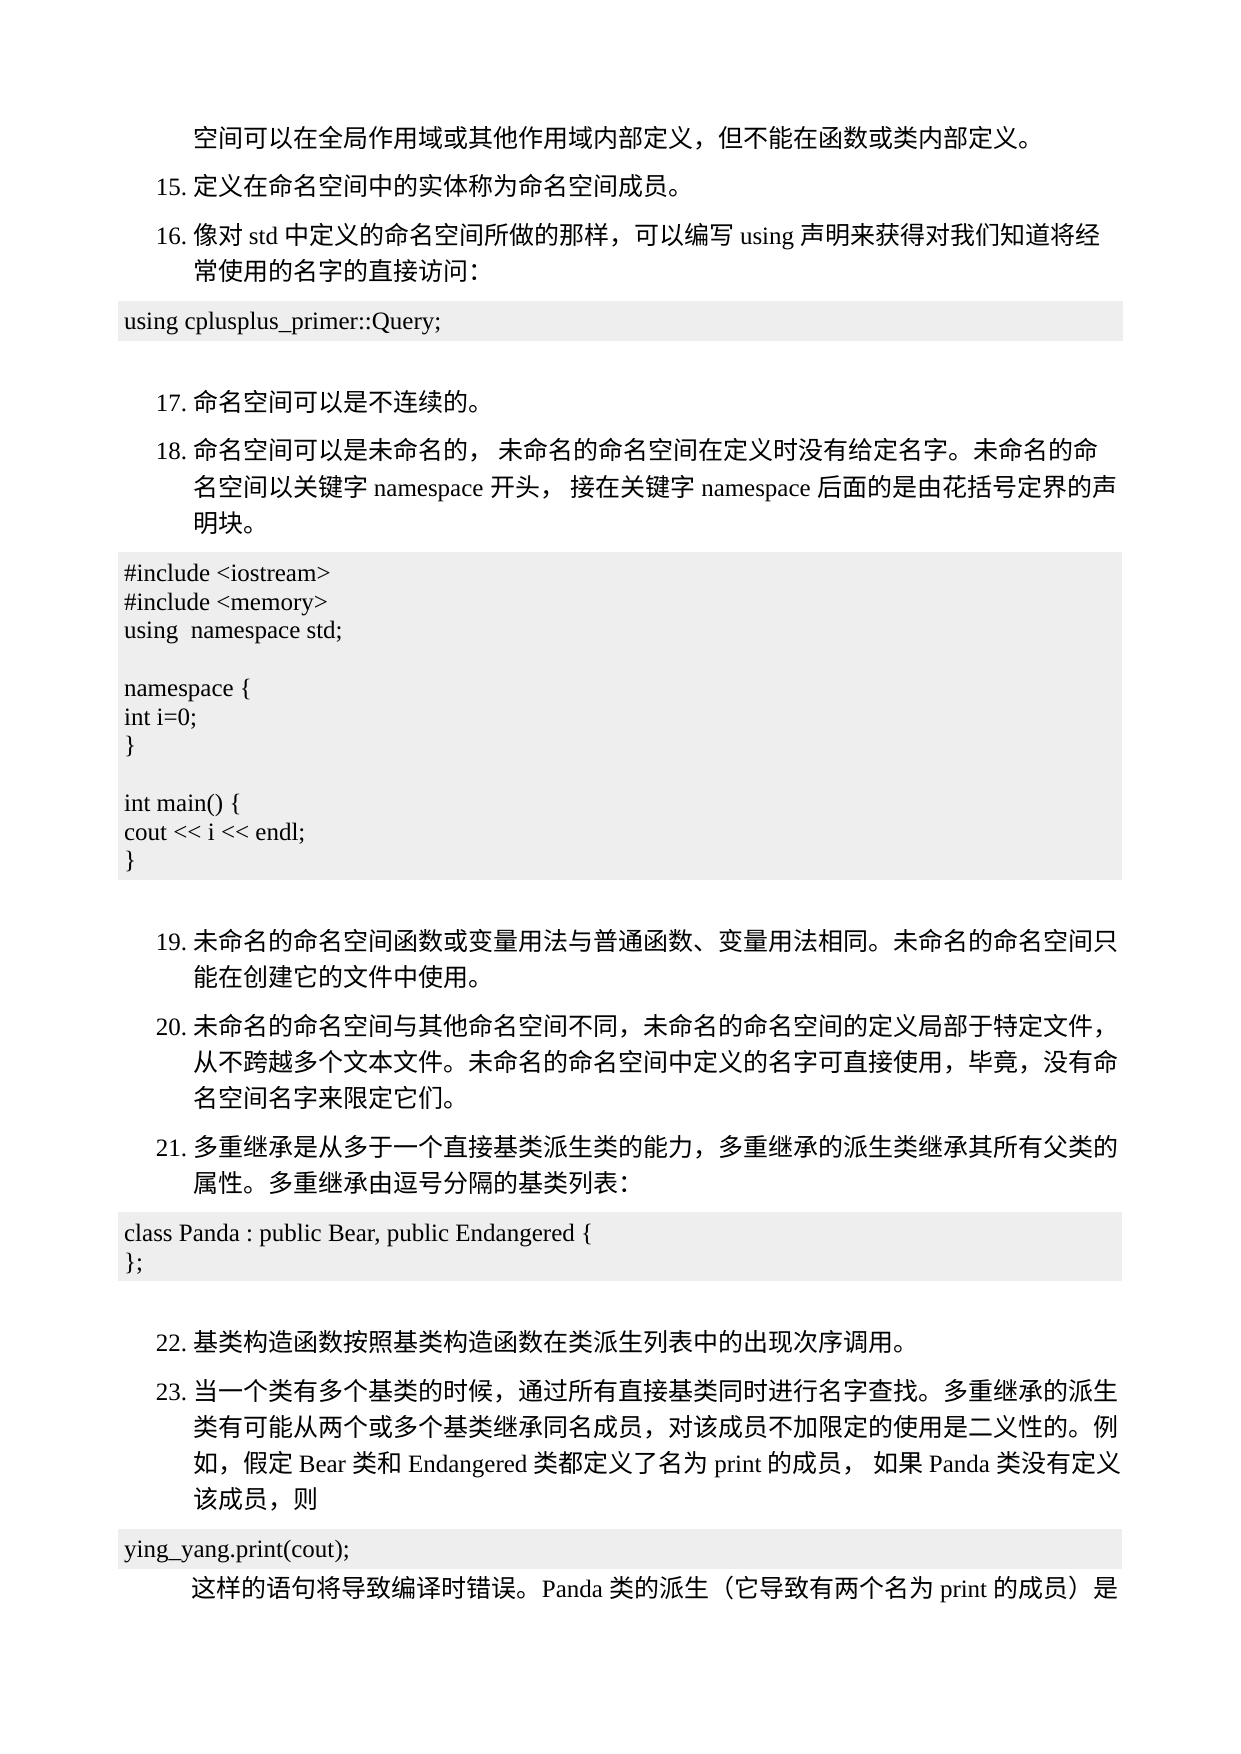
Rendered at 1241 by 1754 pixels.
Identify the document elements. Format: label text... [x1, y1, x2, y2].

list 当一个类有多个基类的时候，通过所有直接基类同时进行名字查找。多重继承的派生类有可能从两个或多个基类继承同名成员，对该成员不加限定的使用是二义性的。例如，假定 Bear 类和 Endangered 类都定义了名为 print 的成员， 如果 Panda 类没有定义该成员，则 [156, 1371, 1122, 1516]
list 像对 std 中定义的命名空间所做的那样，可以编写 using 声明来获得对我们知道将经常使用的名字的直接访问： [156, 216, 1122, 288]
list 基类构造函数按照基类构造函数在类派生列表中的出现次序调用。 [156, 1322, 1122, 1359]
list 定义在命名空间中的实体称为命名空间成员。 [156, 167, 1122, 203]
list 未命名的命名空间函数或变量用法与普通函数、变量用法相同。未命名的命名空间只能在创建它的文件中使用。 [156, 921, 1122, 993]
list 多重继承是从多于一个直接基类派生类的能力，多重继承的派生类继承其所有父类的属性。多重继承由逗号分隔的基类列表： [156, 1127, 1122, 1200]
text 这样的语句将导致编译时错误。Panda 类的派生（它导致有两个名为 print 的成员）是 [118, 1569, 1122, 1605]
list 未命名的命名空间与其他命名空间不同，未命名的命名空间的定义局部于特定文件，从不跨越多个文本文件。未命名的命名空间中定义的名字可直接使用，毕竟，没有命名空间名字来限定它们。 [156, 1006, 1122, 1115]
list 空间可以在全局作用域或其他作用域内部定义，但不能在函数或类内部定义。 [156, 118, 1122, 154]
table_header class Panda : public Bear, public Endangered { }; [118, 1212, 1122, 1281]
table_header using cplusplus_primer::Query; [118, 301, 1123, 341]
table_header #include <iostream> #include <memory> using namespace std; namespace { int i=0; } int main() { cout << i << endl; } [118, 552, 1122, 880]
list 命名空间可以是未命名的， 未命名的命名空间在定义时没有给定名字。未命名的命名空间以关键字 namespace 开头， 接在关键字 namespace 后面的是由花括号定界的声明块。 [156, 431, 1122, 539]
list 命名空间可以是不连续的。 [156, 382, 1122, 418]
table_header ying_yang.print(cout); [118, 1529, 1122, 1569]
